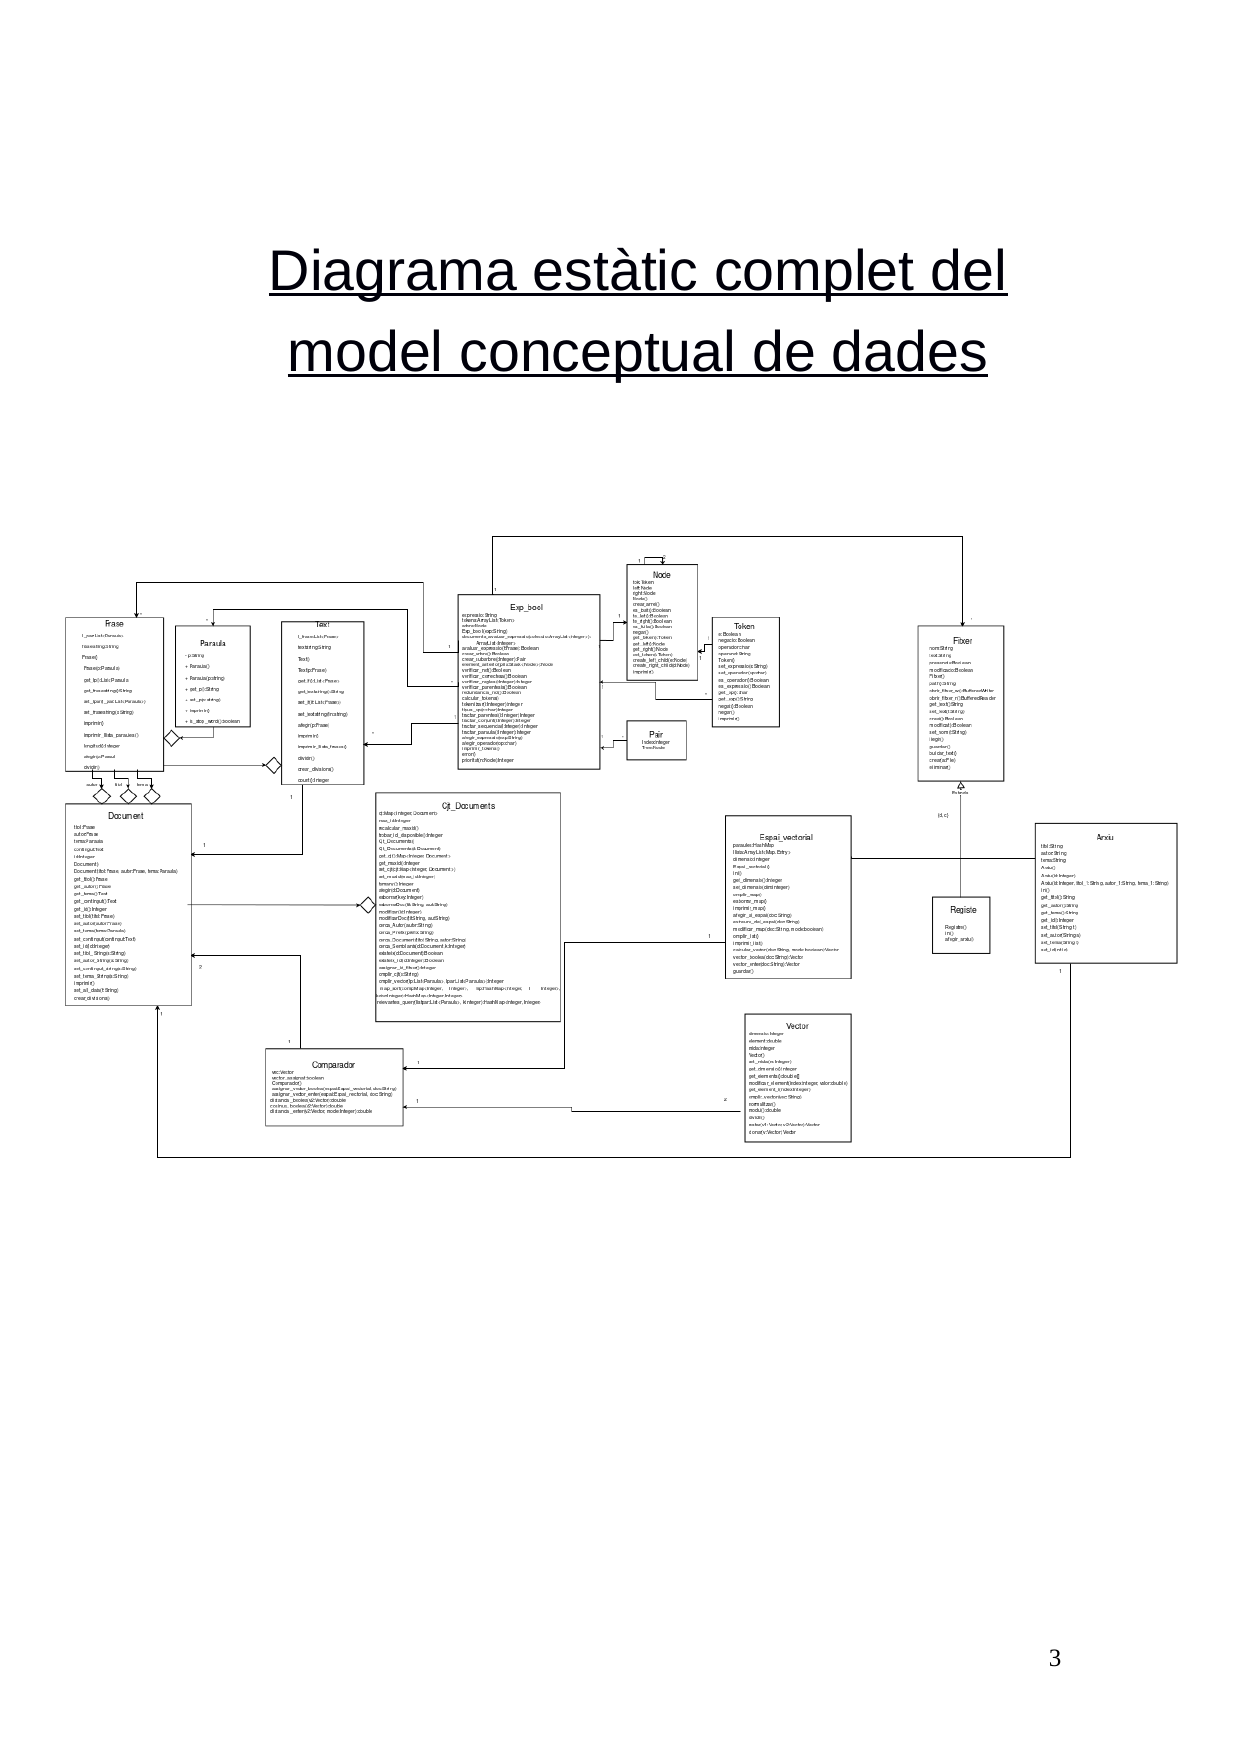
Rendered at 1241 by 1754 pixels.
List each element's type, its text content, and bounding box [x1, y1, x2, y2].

picture [54, 516, 1189, 1177]
text Diagrama estàtic complet del model conceptual de dades [214, 236, 1061, 383]
